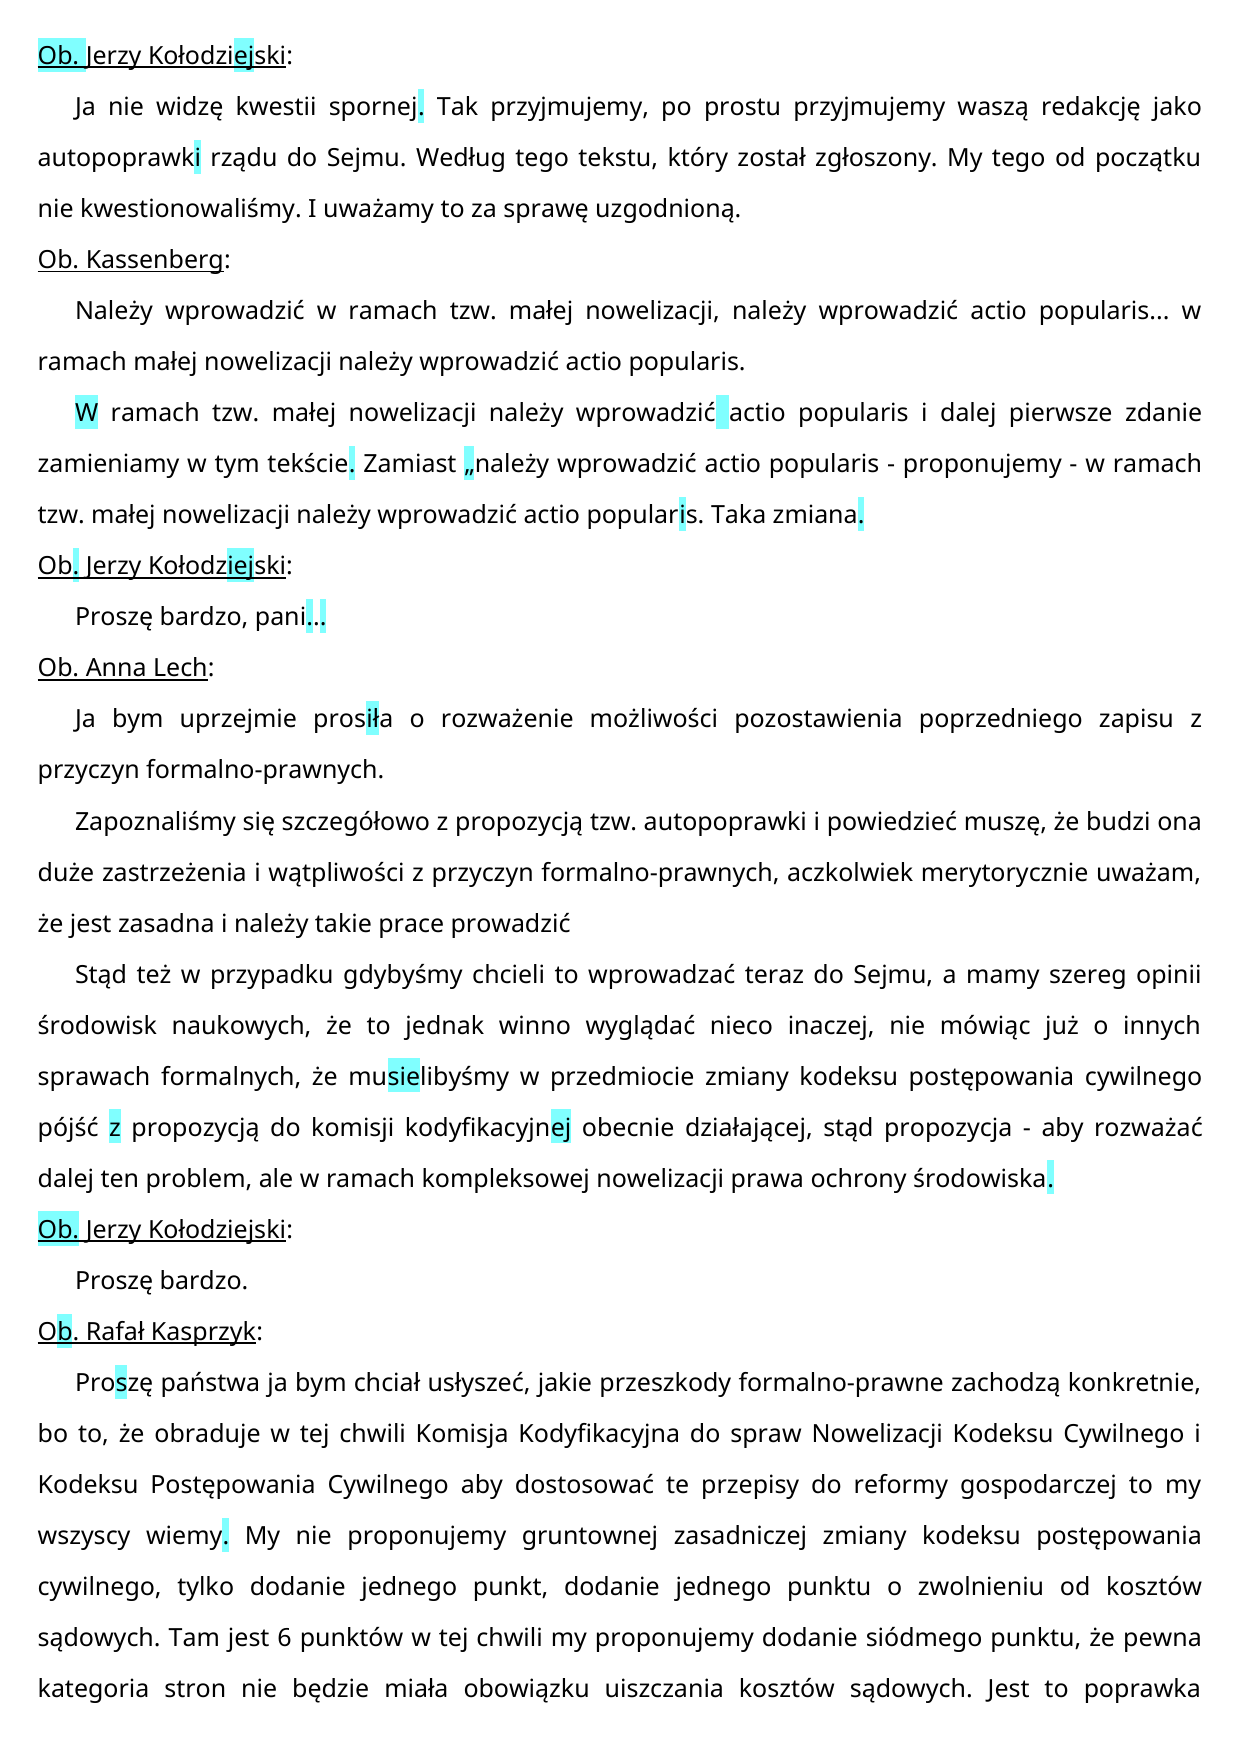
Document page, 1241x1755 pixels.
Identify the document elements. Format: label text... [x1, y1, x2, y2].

text Proszę państwa ja bym chciał usłyszeć, jakie przeszkody formalno-prawne zachodzą konkretnie, bo to, że obraduje w tej chwili Komisja Kodyfikacyjna do spraw Nowelizacji Kodeksu Cywilnego i Kodeksu Postępowania Cywilnego aby dostosować te przepisy do reformy gospodarczej to my wszyscy wiemy. My nie proponujemy gruntownej zasadniczej zmiany kodeksu postępowania cywilnego, tylko dodanie jednego punkt, dodanie jednego punktu o zwolnieniu od kosztów sądowych. Tam jest 6 punktów w tej chwili my proponujemy dodanie siódmego punktu, że pewna kategoria stron nie będzie miała obowiązku uiszczania kosztów sądowych. Jest to poprawka [37, 1364, 1203, 1705]
text Ja nie widzę kwestii spornej. Tak przyjmujemy, po prostu przyjmujemy waszą redakcję jako autopoprawki rządu do Sejmu. Według tego tekstu, który został zgłoszony. My tego od początku nie kwestionowaliśmy. I uważamy to za sprawę uzgodnioną. [37, 88, 1203, 225]
text W ramach tzw. małej nowelizacji należy wprowadzić actio popularis i dalej pierwsze zdanie zamieniamy w tym tekście. Zamiast „należy wprowadzić actio popularis - proponujemy - w ramach tzw. małej nowelizacji należy wprowadzić actio popularis. Taka zmiana. [37, 395, 1203, 531]
text Należy wprowadzić w ramach tzw. małej nowelizacji, należy wprowadzić actio popularis... w ramach małej nowelizacji należy wprowadzić actio popularis. [37, 293, 1203, 378]
text Stąd też w przypadku gdybyśmy chcieli to wprowadzać teraz do Sejmu, a mamy szereg opinii środowisk naukowych, że to jednak winno wyglądać nieco inaczej, nie mówiąc już o innych sprawach formalnych, że musielibyśmy w przedmiocie zmiany kodeksu postępowania cywilnego pójść z propozycją do komisji kodyfikacyjnej obecnie działającej, stąd propozycja - aby rozważać dalej ten problem, ale w ramach kompleksowej nowelizacji prawa ochrony środowiska. [37, 956, 1203, 1194]
text Ob. Jerzy Kołodziejski: [37, 37, 1203, 72]
text Ob. Jerzy Kołodziejski: [37, 1211, 1203, 1246]
text Ob. Anna Lech: [37, 650, 1203, 684]
text Ob. Jerzy Kołodziejski: [37, 548, 1203, 582]
text Proszę bardzo. [37, 1262, 1203, 1297]
text Zapoznaliśmy się szczegółowo z propozycją tzw. autopoprawki i powiedzieć muszę, że budzi ona duże zastrzeżenia i wątpliwości z przyczyn formalno-prawnych, aczkolwiek merytorycznie uważam, że jest zasadna i należy takie prace prowadzić [37, 803, 1203, 939]
text Ob. Rafał Kasprzyk: [37, 1313, 1203, 1348]
text Proszę bardzo, pani... [37, 599, 1203, 633]
text Ja bym uprzejmie prosiła o rozważenie możliwości pozostawienia poprzedniego zapisu z przyczyn formalno-prawnych. [37, 701, 1203, 786]
text Ob. Kassenberg: [37, 242, 1203, 276]
